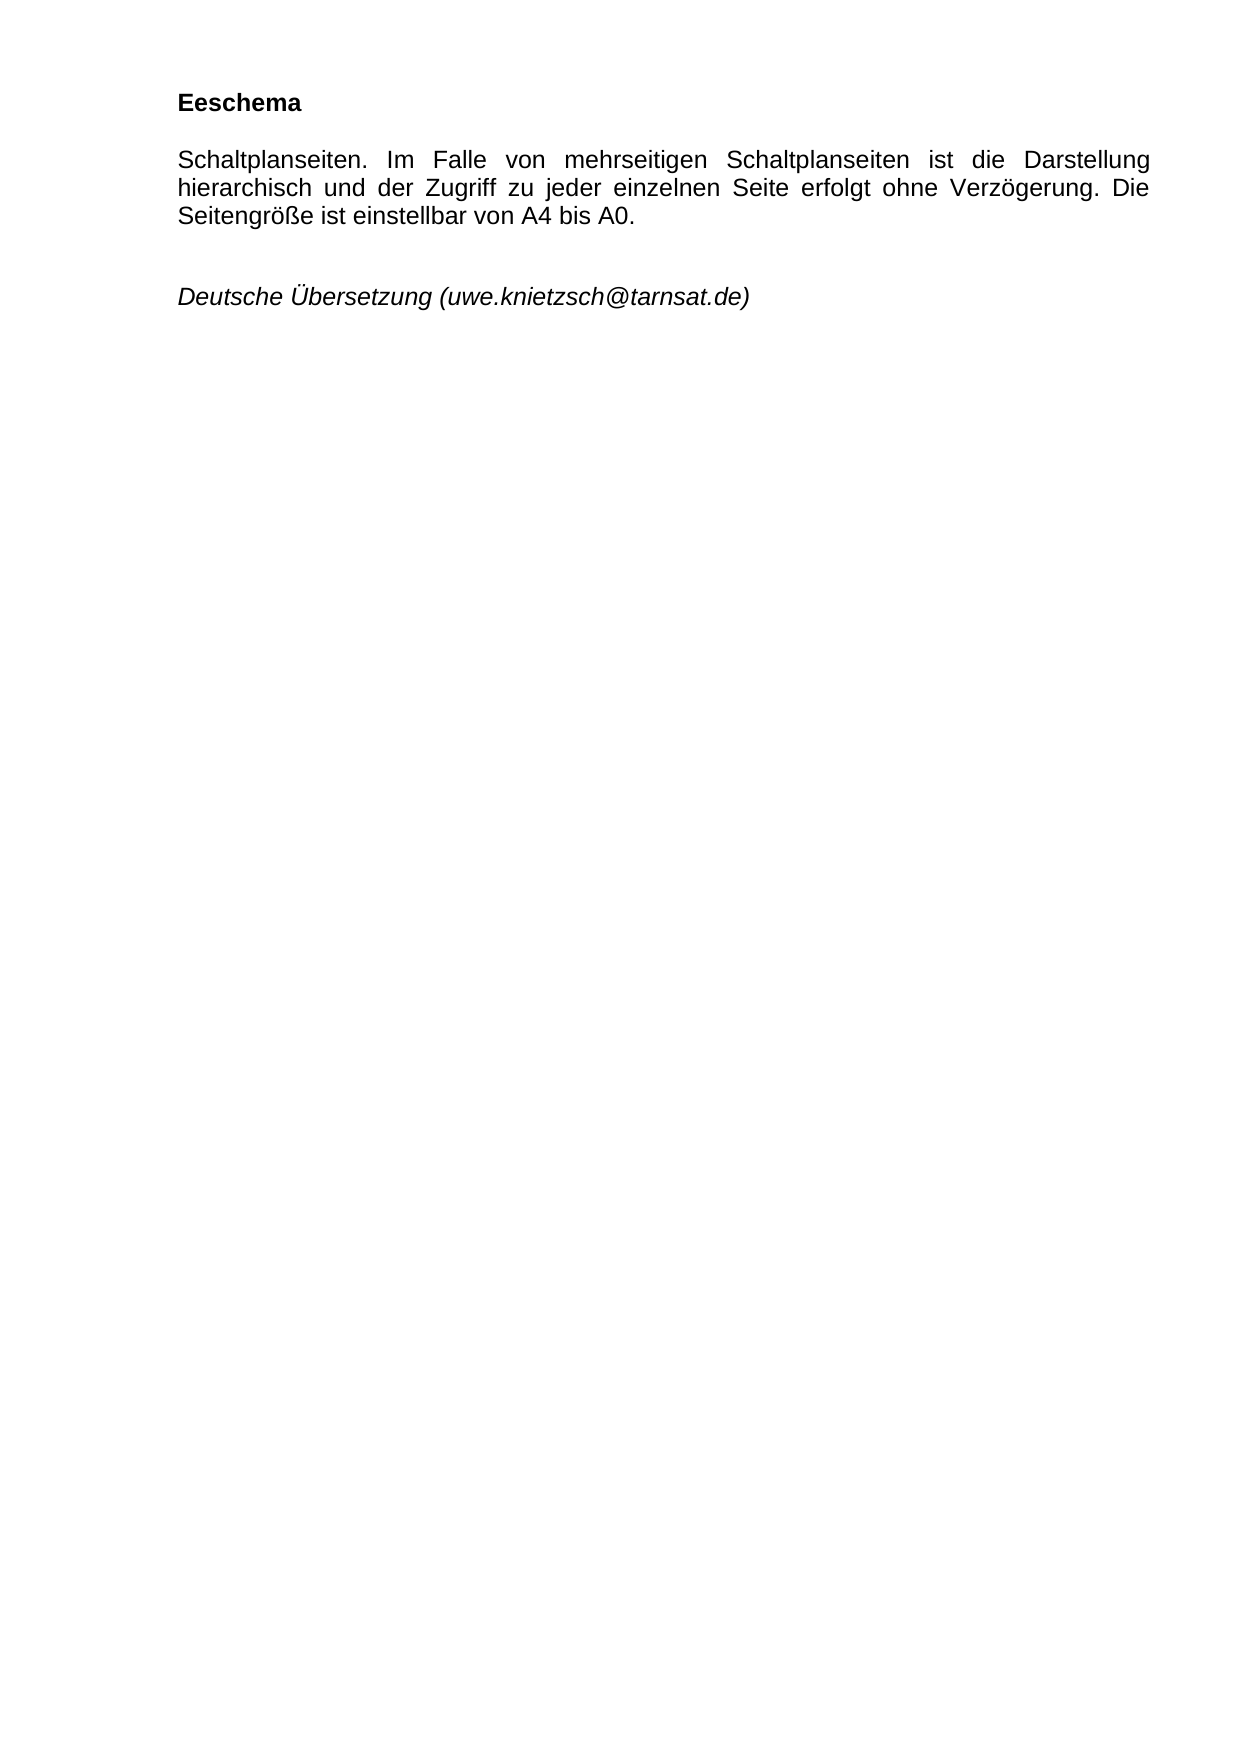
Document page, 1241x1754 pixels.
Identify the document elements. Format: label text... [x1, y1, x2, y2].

text Deutsche Übersetzung (uwe.knietzsch@tarnsat.de) [177, 283, 1152, 311]
text Schaltplanseiten. Im Falle von mehrseitigen Schaltplanseiten ist die Darstellung hierarchisch und der Zugriff zu jeder einzelnen Seite erfolgt ohne Verzögerung. Die Seitengröße ist einstellbar von A4 bis A0. [177, 146, 1152, 230]
